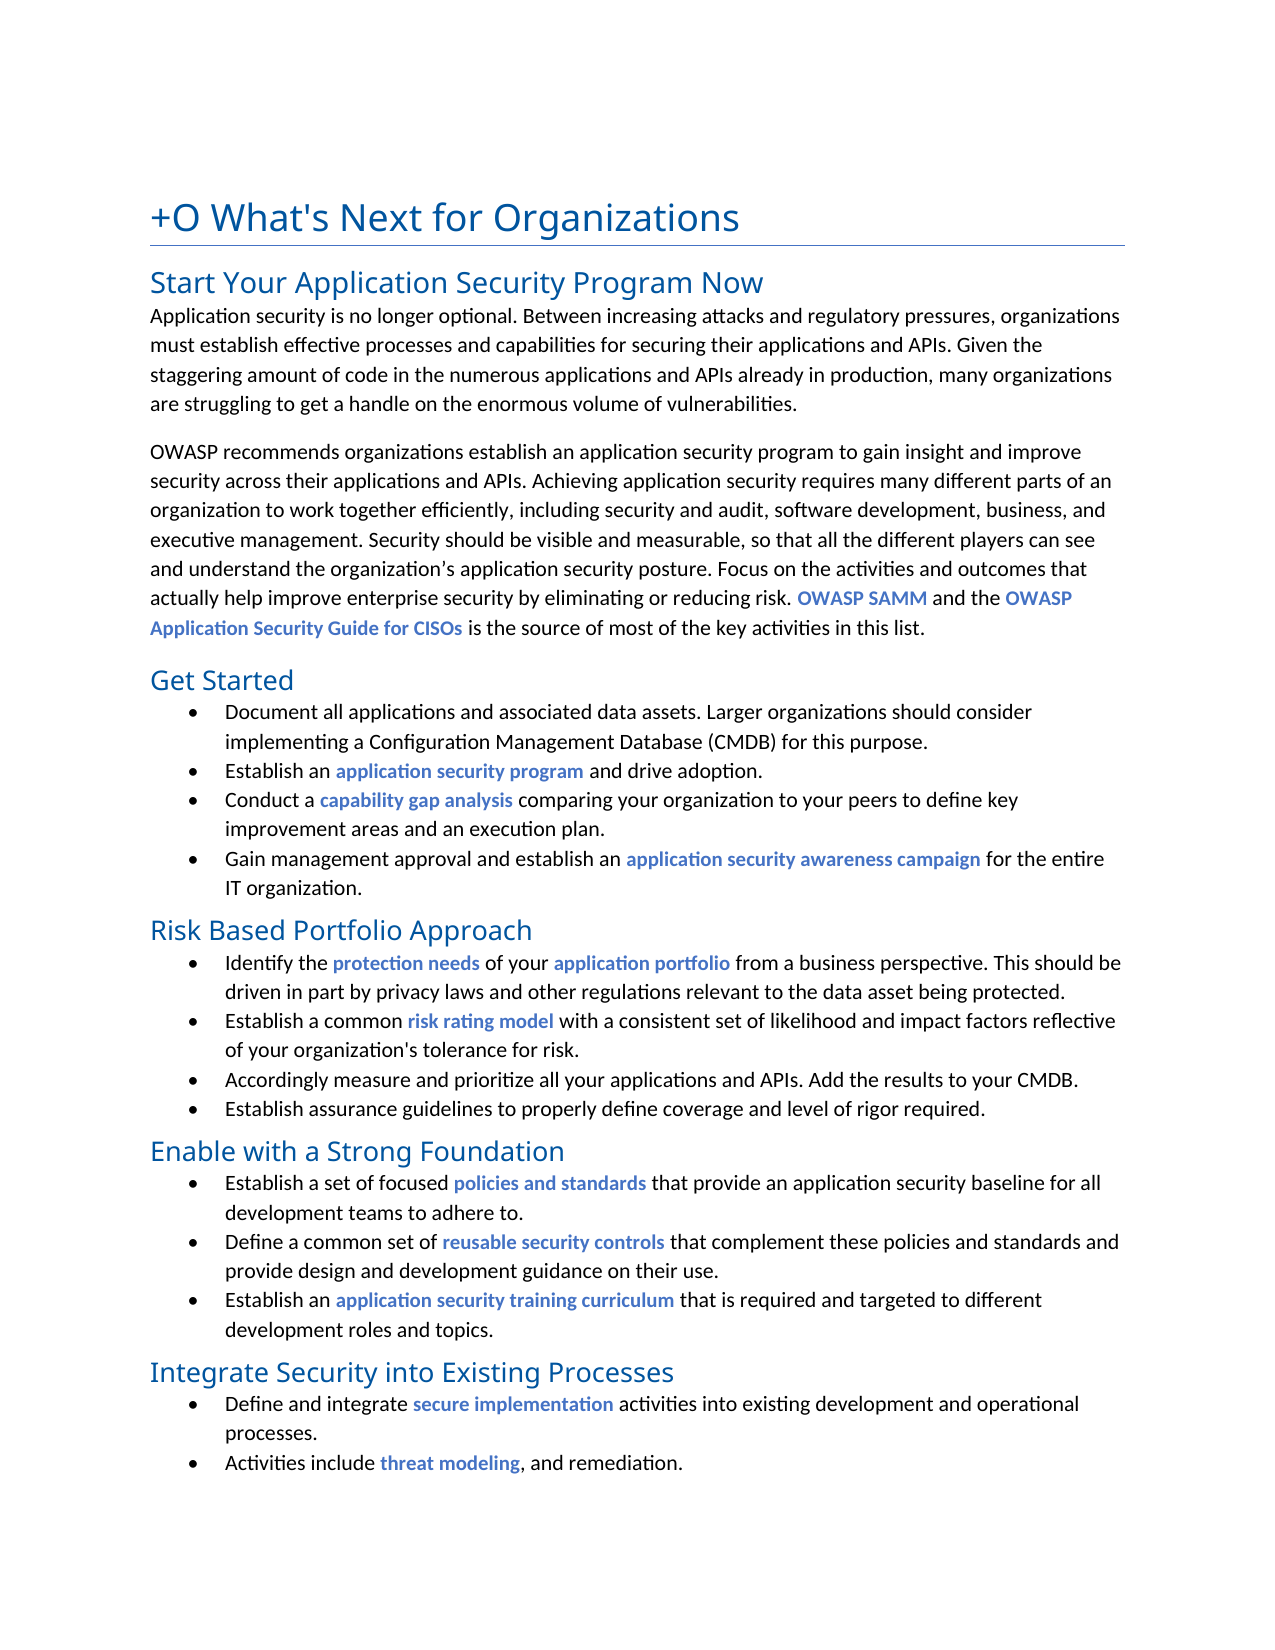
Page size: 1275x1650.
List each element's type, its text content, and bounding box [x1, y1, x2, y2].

list Establish an application security training curriculum that is required and targeted to different development roles and topics. [187, 1287, 1125, 1342]
subtitle Risk Based Portfolio Approach [150, 912, 1125, 949]
list Establish an application security program and drive adoption. [187, 757, 1125, 784]
subtitle Start Your Application Security Program Now [150, 262, 1125, 302]
subtitle Integrate Security into Existing Processes [150, 1353, 1125, 1390]
list Establish a set of focused policies and standards that provide an application security baseline for all development teams to adhere to. [187, 1169, 1125, 1225]
subtitle +O What's Next for Organizations [150, 192, 1125, 245]
list Activities include threat modeling, and remediation. [187, 1449, 1125, 1476]
list Define and integrate secure implementation activities into existing development and operational processes. [187, 1390, 1125, 1446]
list Conduct a capability gap analysis comparing your organization to your peers to define key improvement areas and an execution plan. [187, 786, 1125, 842]
text OWASP recommends organizations establish an application security program to gain insight and improve security across their applications and APIs. Achieving application security requires many different parts of an organization to work together efficiently, including security and audit, software development, business, and executive management. Security should be visible and measurable, so that all the different players can see and understand the organization’s application security posture. Focus on the activities and outcomes that actually help improve enterprise security by eliminating or reducing risk. OWASP SAMM and the OWASP Application Security Guide for CISOs is the source of most of the key activities in this list. [150, 438, 1125, 640]
list Establish a common risk rating model with a consistent set of likelihood and impact factors reflective of your organization's tolerance for risk. [187, 1007, 1125, 1063]
list Define a common set of reusable security controls that complement these policies and standards and provide design and development guidance on their use. [187, 1228, 1125, 1284]
list Establish assurance guidelines to properly define coverage and level of rigor required. [187, 1095, 1125, 1122]
list Gain management approval and establish an application security awareness campaign for the entire IT organization. [187, 845, 1125, 901]
list Document all applications and associated data assets. Larger organizations should consider implementing a Configuration Management Database (CMDB) for this purpose. [187, 698, 1125, 754]
list Accordingly measure and prioritize all your applications and APIs. Add the results to your CMDB. [187, 1066, 1125, 1092]
text Application security is no longer optional. Between increasing attacks and regulatory pressures, organizations must establish effective processes and capabilities for securing their applications and APIs. Given the staggering amount of code in the numerous applications and APIs already in production, many organizations are struggling to get a handle on the enormous volume of vulnerabilities. [150, 302, 1125, 417]
subtitle Get Started [150, 662, 1125, 698]
list Identify the protection needs of your application portfolio from a business perspective. This should be driven in part by privacy laws and other regulations relevant to the data asset being protected. [187, 949, 1125, 1004]
subtitle Enable with a Strong Foundation [150, 1133, 1125, 1169]
